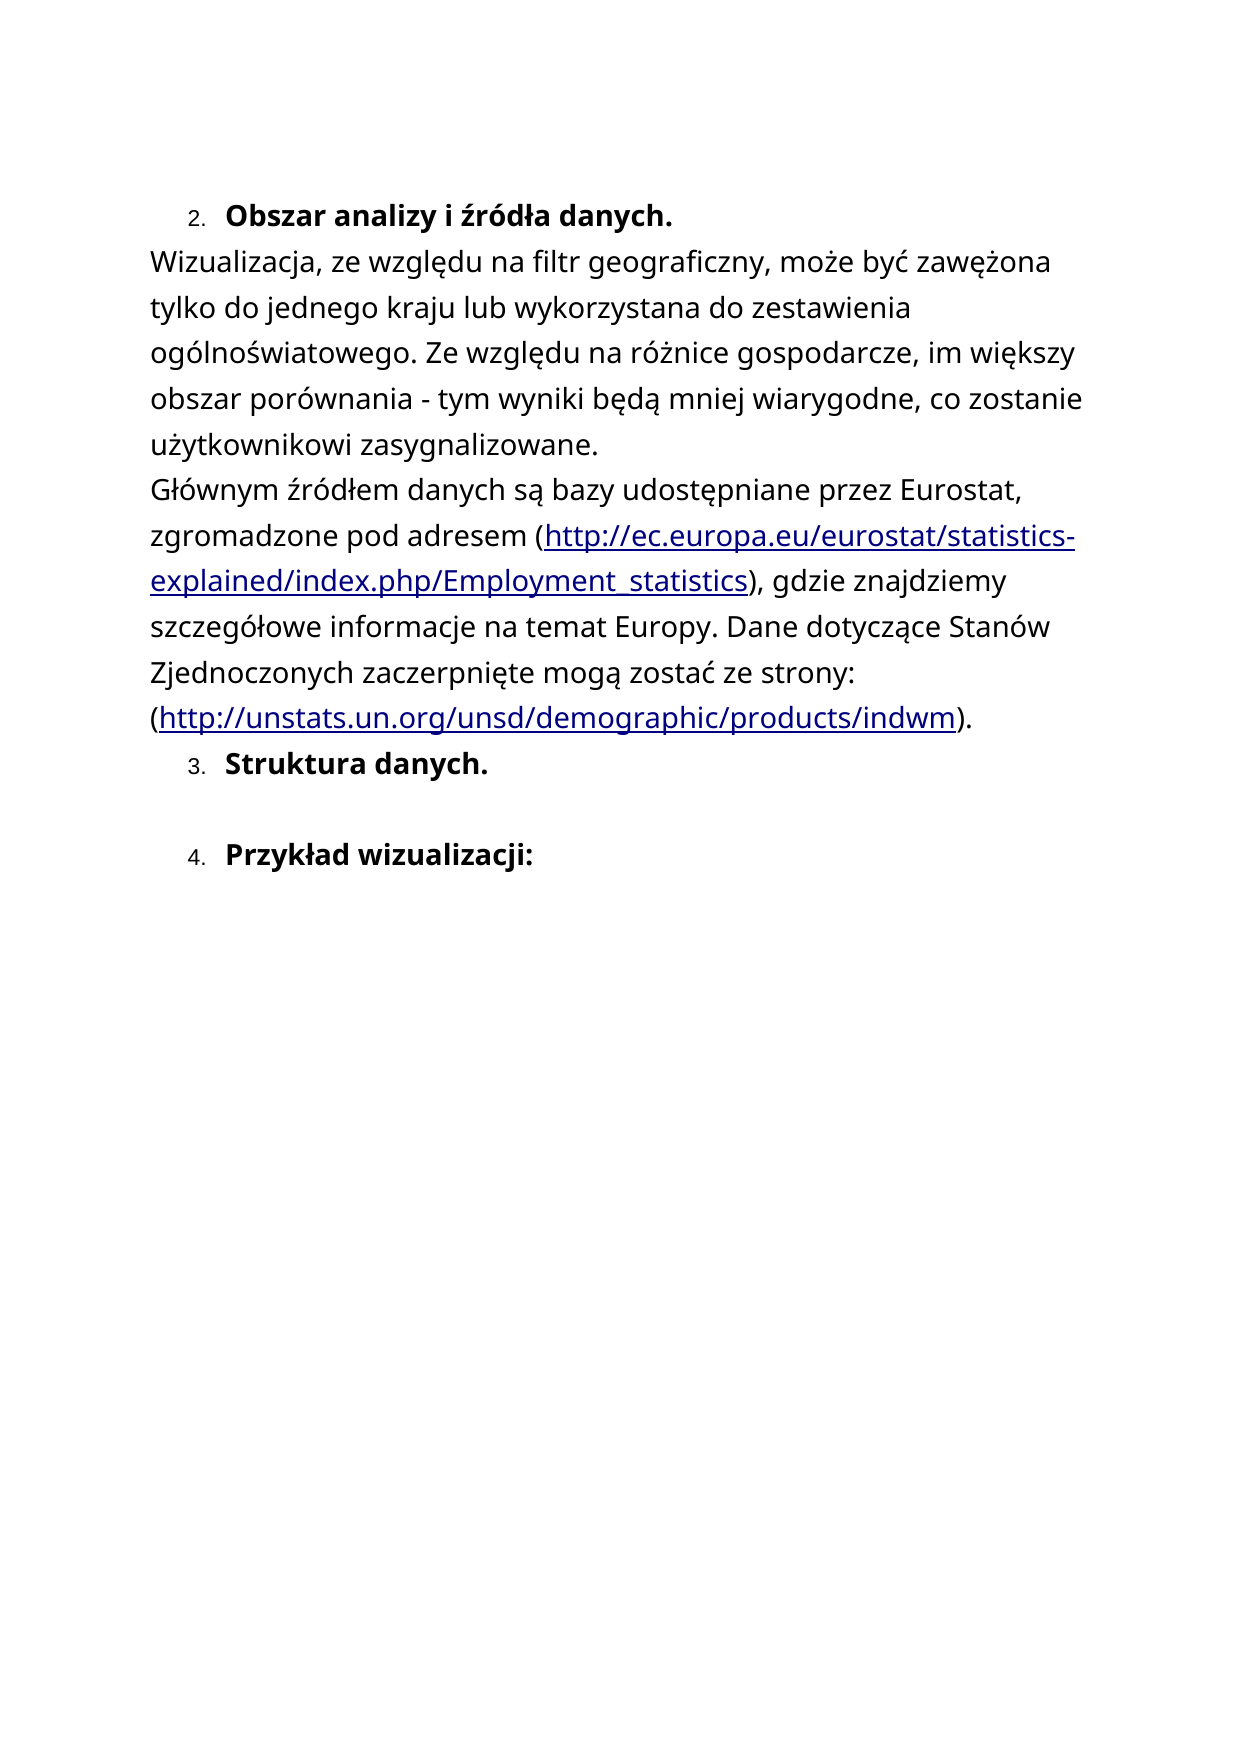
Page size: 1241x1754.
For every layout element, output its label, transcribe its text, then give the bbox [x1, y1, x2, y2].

list Struktura danych. [187, 743, 1091, 783]
list Przykład wizualizacji: [187, 834, 1091, 874]
text Wizualizacja, ze względu na filtr geograficzny, może być zawężona tylko do jednego kraju lub wykorzystana do zestawienia ogólnoświatowego. Ze względu na różnice gospodarcze, im większy obszar porównania - tym wyniki będą mniej wiarygodne, co zostanie użytkownikowi zasygnalizowane. [150, 241, 1091, 463]
list Obszar analizy i źródła danych. [187, 196, 1091, 235]
text Głównym źródłem danych są bazy udostępniane przez Eurostat, zgromadzone pod adresem (http://ec.europa.eu/eurostat/statistics-explained/index.php/Employment_statistics), gdzie znajdziemy szczegółowe informacje na temat Europy. Dane dotyczące Stanów Zjednoczonych zaczerpnięte mogą zostać ze strony: (http://unstats.un.org/unsd/demographic/products/indwm). [150, 469, 1091, 737]
